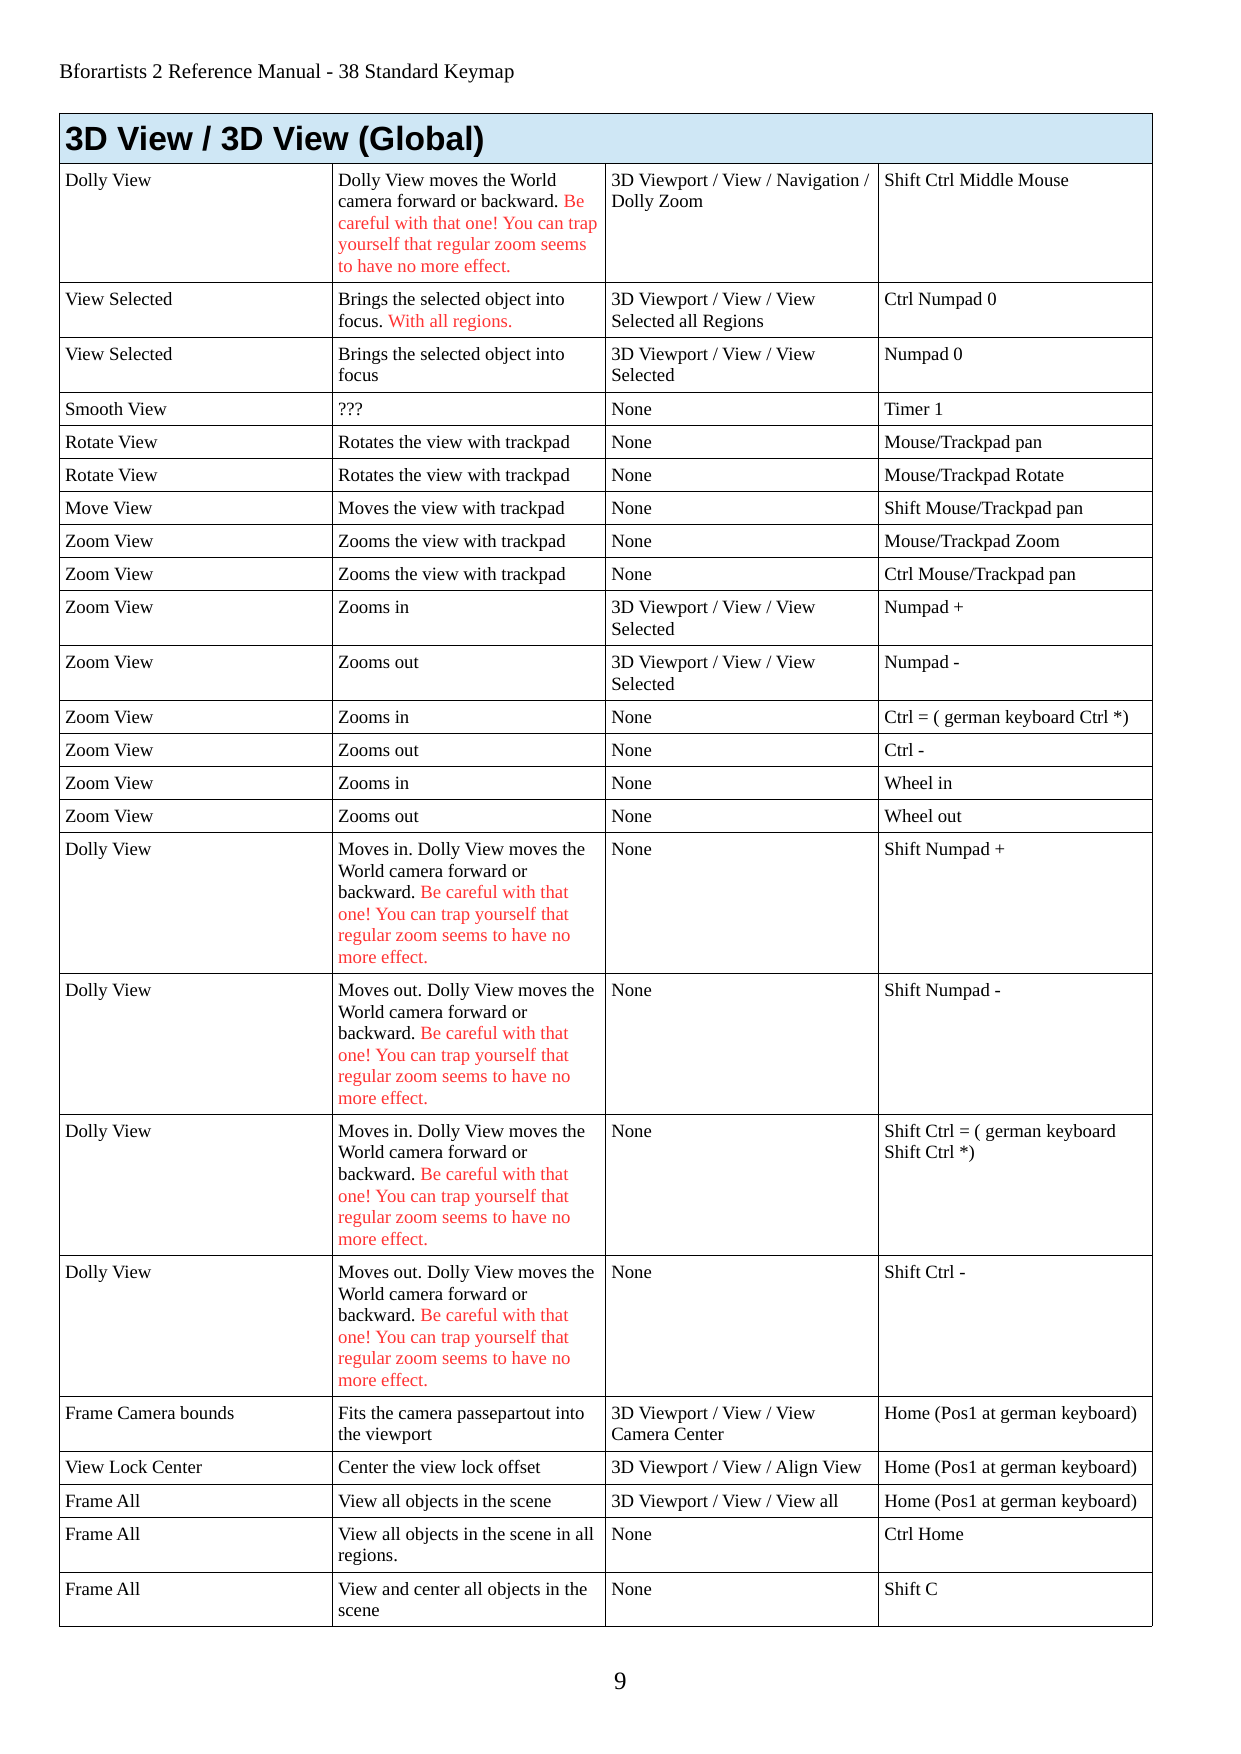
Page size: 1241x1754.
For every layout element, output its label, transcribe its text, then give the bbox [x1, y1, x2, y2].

table_cell Frame All [60, 1573, 332, 1626]
table_cell Zooms out [333, 646, 605, 700]
table_cell Rotate View [60, 426, 332, 458]
table_cell Shift Ctrl = ( german keyboard Shift Ctrl *) [879, 1115, 1152, 1255]
table_cell Move View [60, 492, 332, 524]
table_cell Zooms in [333, 591, 605, 645]
table_cell Zoom View [60, 767, 332, 799]
table_cell Zoom View [60, 558, 332, 590]
table_cell 3D Viewport / View / View Selected [606, 338, 878, 392]
table_cell 3D Viewport / View / View all [606, 1485, 878, 1517]
table_cell Home (Pos1 at german keyboard) [879, 1397, 1152, 1451]
table_cell Zooms the view with trackpad [333, 558, 605, 590]
table_cell None [606, 734, 878, 766]
table_cell None [606, 701, 878, 733]
table_cell Shift Numpad + [879, 833, 1152, 973]
table_cell Zoom View [60, 800, 332, 832]
table_cell Dolly View [60, 164, 332, 282]
table_cell Brings the selected object into focus. With all regions. [333, 283, 605, 337]
table_cell Shift Ctrl Middle Mouse [879, 164, 1152, 282]
table_cell View Lock Center [60, 1452, 332, 1484]
table_cell Numpad - [879, 646, 1152, 700]
table_cell Zooms in [333, 767, 605, 799]
table_cell Zooms the view with trackpad [333, 525, 605, 557]
table_cell Shift C [879, 1573, 1152, 1626]
table_cell Ctrl Mouse/Trackpad pan [879, 558, 1152, 590]
table_cell None [606, 459, 878, 491]
table_cell 3D Viewport / View / Navigation / Dolly Zoom [606, 164, 878, 282]
table_cell Center the view lock offset [333, 1452, 605, 1484]
table_cell None [606, 1518, 878, 1572]
table_cell Frame All [60, 1485, 332, 1517]
table_cell Dolly View [60, 1115, 332, 1255]
table_cell Smooth View [60, 393, 332, 425]
table_cell Numpad + [879, 591, 1152, 645]
table_cell 3D Viewport / View / View Selected [606, 646, 878, 700]
table_cell None [606, 393, 878, 425]
table_cell Ctrl = ( german keyboard Ctrl *) [879, 701, 1152, 733]
table_cell None [606, 800, 878, 832]
table_header 3D View / 3D View (Global) [60, 114, 1152, 163]
table_cell Mouse/Trackpad Rotate [879, 459, 1152, 491]
table_cell None [606, 1115, 878, 1255]
table_cell 3D Viewport / View / View Selected all Regions [606, 283, 878, 337]
table_cell Shift Ctrl - [879, 1256, 1152, 1396]
table_cell Zooms out [333, 734, 605, 766]
table_cell Zoom View [60, 591, 332, 645]
table_cell Dolly View [60, 1256, 332, 1396]
table_cell None [606, 833, 878, 973]
table_cell Moves out. Dolly View moves the World camera forward or backward. Be careful with that one! You can trap yourself that regular zoom seems to have no more effect. [333, 1256, 605, 1396]
table_cell Shift Mouse/Trackpad pan [879, 492, 1152, 524]
table_cell View and center all objects in the scene [333, 1573, 605, 1626]
table_cell None [606, 974, 878, 1114]
table_cell View Selected [60, 338, 332, 392]
table_cell Frame Camera bounds [60, 1397, 332, 1451]
table_cell None [606, 1573, 878, 1626]
table_cell ??? [333, 393, 605, 425]
table_cell Home (Pos1 at german keyboard) [879, 1485, 1152, 1517]
table_cell 3D Viewport / View / View Selected [606, 591, 878, 645]
table_cell Ctrl Numpad 0 [879, 283, 1152, 337]
table_cell Mouse/Trackpad pan [879, 426, 1152, 458]
table_cell Numpad 0 [879, 338, 1152, 392]
table_cell Rotate View [60, 459, 332, 491]
table_cell Ctrl Home [879, 1518, 1152, 1572]
table_cell None [606, 767, 878, 799]
table_cell Zoom View [60, 525, 332, 557]
table_cell Moves in. Dolly View moves the World camera forward or backward. Be careful with that one! You can trap yourself that regular zoom seems to have no more effect. [333, 833, 605, 973]
table_cell Dolly View [60, 833, 332, 973]
table_cell Rotates the view with trackpad [333, 426, 605, 458]
table_cell Rotates the view with trackpad [333, 459, 605, 491]
table_cell Ctrl - [879, 734, 1152, 766]
table_cell 3D Viewport / View / View Camera Center [606, 1397, 878, 1451]
table_cell Wheel out [879, 800, 1152, 832]
table_cell None [606, 426, 878, 458]
table_cell Zoom View [60, 701, 332, 733]
table_cell Zoom View [60, 734, 332, 766]
table_cell Moves in. Dolly View moves the World camera forward or backward. Be careful with that one! You can trap yourself that regular zoom seems to have no more effect. [333, 1115, 605, 1255]
table_cell 3D Viewport / View / Align View [606, 1452, 878, 1484]
table_cell Dolly View [60, 974, 332, 1114]
table_cell Timer 1 [879, 393, 1152, 425]
table_cell Fits the camera passepartout into the viewport [333, 1397, 605, 1451]
table_cell View Selected [60, 283, 332, 337]
table_cell Home (Pos1 at german keyboard) [879, 1452, 1152, 1484]
table_cell Moves the view with trackpad [333, 492, 605, 524]
table_cell Brings the selected object into focus [333, 338, 605, 392]
table_cell None [606, 1256, 878, 1396]
table_cell None [606, 492, 878, 524]
table_cell Shift Numpad - [879, 974, 1152, 1114]
table_cell Wheel in [879, 767, 1152, 799]
table_cell Zooms in [333, 701, 605, 733]
table_cell Frame All [60, 1518, 332, 1572]
table_cell Dolly View moves the World camera forward or backward. Be careful with that one! You can trap yourself that regular zoom seems to have no more effect. [333, 164, 605, 282]
table_cell None [606, 525, 878, 557]
table_cell None [606, 558, 878, 590]
table_cell View all objects in the scene in all regions. [333, 1518, 605, 1572]
table_cell Mouse/Trackpad Zoom [879, 525, 1152, 557]
table_cell View all objects in the scene [333, 1485, 605, 1517]
table_cell Zoom View [60, 646, 332, 700]
table_cell Zooms out [333, 800, 605, 832]
table_cell Moves out. Dolly View moves the World camera forward or backward. Be careful with that one! You can trap yourself that regular zoom seems to have no more effect. [333, 974, 605, 1114]
